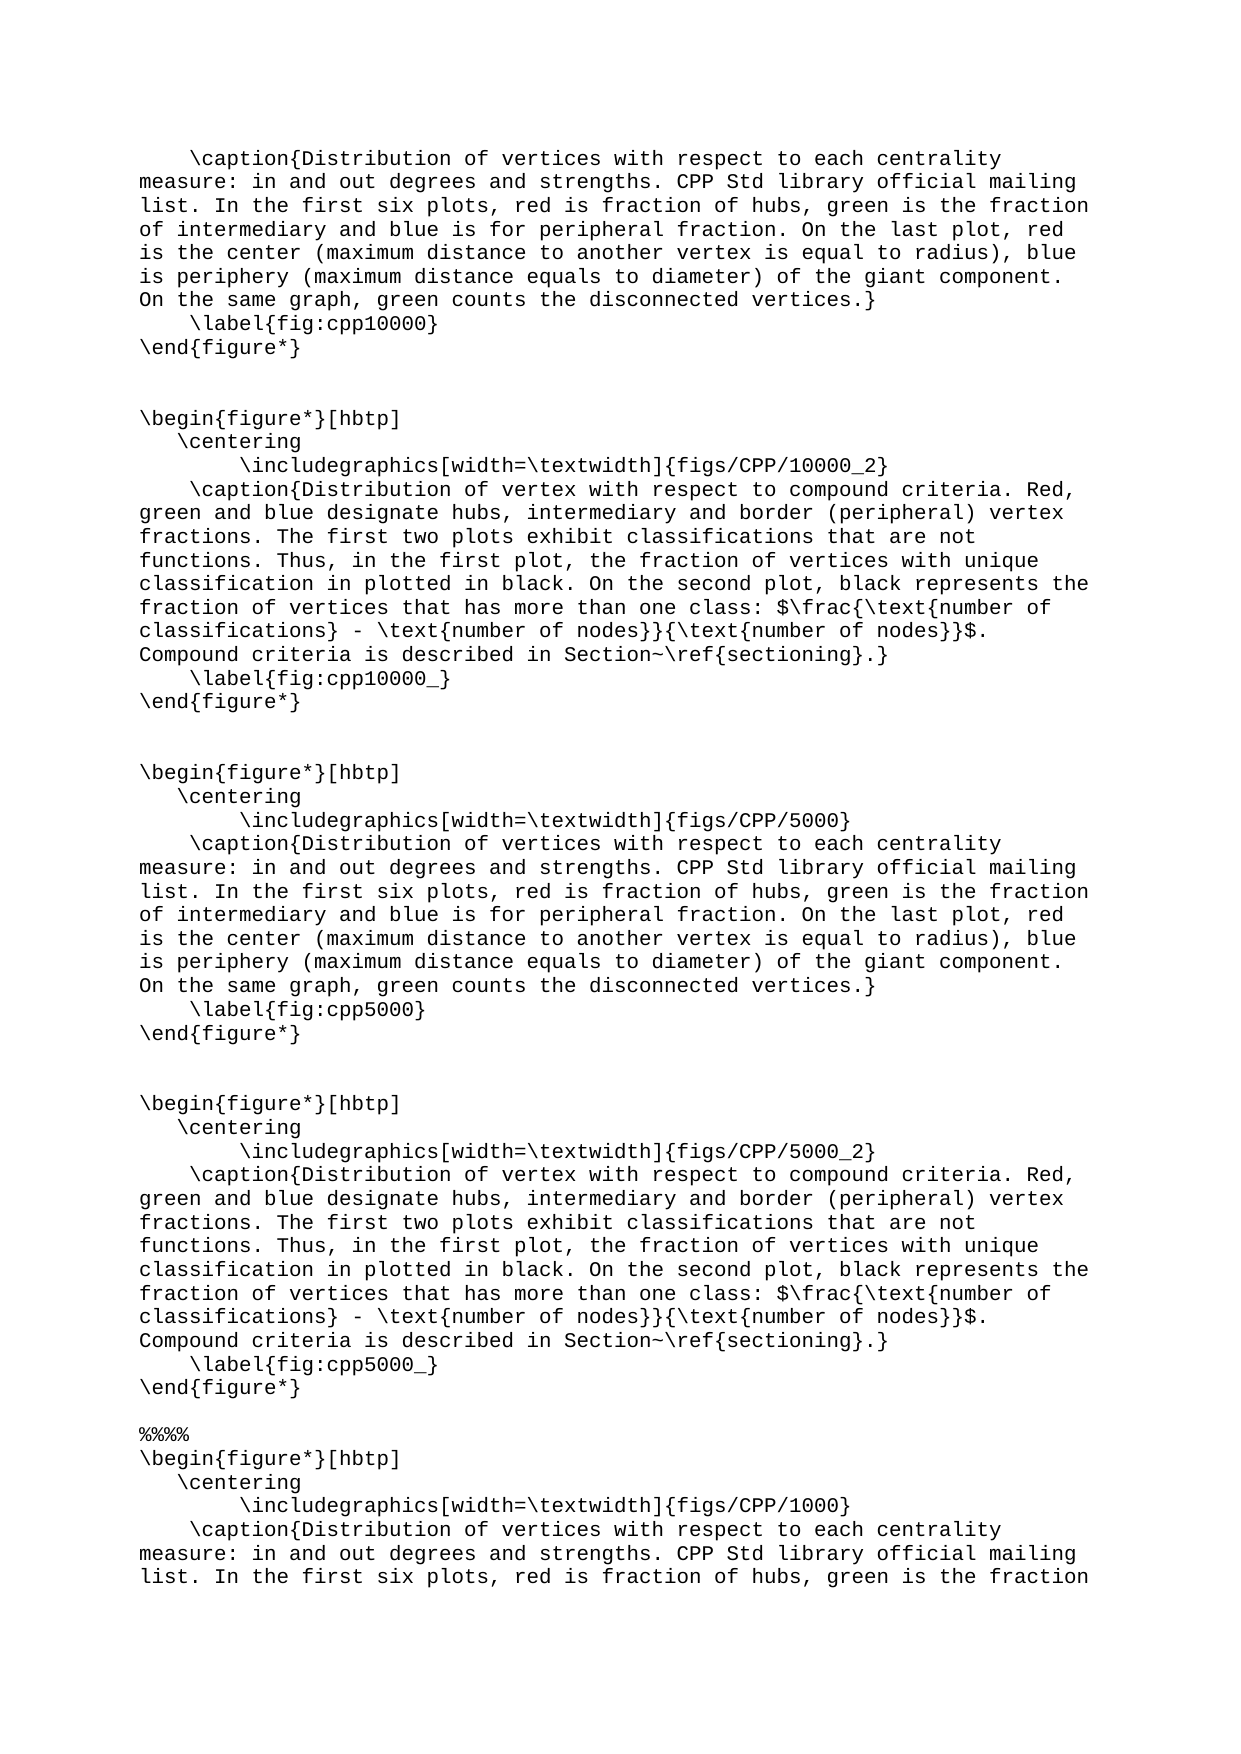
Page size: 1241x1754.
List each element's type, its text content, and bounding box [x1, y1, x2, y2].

text \label{fig:cpp5000_} [139, 1353, 1101, 1377]
text \centering [139, 431, 1101, 455]
text \centering [139, 786, 1101, 810]
text \caption{Distribution of vertices with respect to each centrality measure: in and out degrees and strengths. CPP Std library official mailing list. In the first six plots, red is fraction of hubs, green is the fraction of intermediary and blue is for peripheral fraction. On the last plot, red is the center (maximum distance to another vertex is equal to radius), blue is periphery (maximum distance equals to diameter) of the giant component. On the same graph, green counts the disconnected vertices.} [139, 148, 1101, 313]
text \caption{Distribution of vertices with respect to each centrality measure: in and out degrees and strengths. CPP Std library official mailing list. In the first six plots, red is fraction of hubs, green is the fraction of intermediary and blue is for peripheral fraction. On the last plot, red is the center (maximum distance to another vertex is equal to radius), blue is periphery (maximum distance equals to diameter) of the giant component. On the same graph, green counts the disconnected vertices.} [139, 833, 1101, 999]
text \end{figure*} [139, 337, 1101, 360]
text %%%% [139, 1424, 1101, 1448]
text \centering [139, 1472, 1101, 1495]
text \end{figure*} [139, 1377, 1101, 1401]
text \caption{Distribution of vertex with respect to compound criteria. Red, green and blue designate hubs, intermediary and border (peripheral) vertex fractions. The first two plots exhibit classifications that are not functions. Thus, in the first plot, the fraction of vertices with unique classification in plotted in black. On the second plot, black represents the fraction of vertices that has more than one class: $\frac{\text{number of classifications} - \text{number of nodes}}{\text{number of nodes}}$. Compound criteria is described in Section~\ref{sectioning}.} [139, 479, 1101, 668]
text \includegraphics[width=\textwidth]{figs/CPP/10000_2} [139, 455, 1101, 479]
text \label{fig:cpp5000} [139, 999, 1101, 1022]
text \caption{Distribution of vertices with respect to each centrality measure: in and out degrees and strengths. CPP Std library official mailing list. In the first six plots, red is fraction of hubs, green is the fraction [139, 1519, 1101, 1590]
text \label{fig:cpp10000} [139, 313, 1101, 337]
text \includegraphics[width=\textwidth]{figs/CPP/1000} [139, 1495, 1101, 1519]
text \end{figure*} [139, 691, 1101, 715]
text \caption{Distribution of vertex with respect to compound criteria. Red, green and blue designate hubs, intermediary and border (peripheral) vertex fractions. The first two plots exhibit classifications that are not functions. Thus, in the first plot, the fraction of vertices with unique classification in plotted in black. On the second plot, black represents the fraction of vertices that has more than one class: $\frac{\text{number of classifications} - \text{number of nodes}}{\text{number of nodes}}$. Compound criteria is described in Section~\ref{sectioning}.} [139, 1164, 1101, 1353]
text \begin{figure*}[hbtp] [139, 1093, 1101, 1117]
text \begin{figure*}[hbtp] [139, 1448, 1101, 1472]
text \includegraphics[width=\textwidth]{figs/CPP/5000} [139, 810, 1101, 833]
text \includegraphics[width=\textwidth]{figs/CPP/5000_2} [139, 1141, 1101, 1164]
text \end{figure*} [139, 1022, 1101, 1046]
text \begin{figure*}[hbtp] [139, 408, 1101, 431]
text \begin{figure*}[hbtp] [139, 762, 1101, 786]
text \label{fig:cpp10000_} [139, 668, 1101, 691]
text \centering [139, 1117, 1101, 1141]
